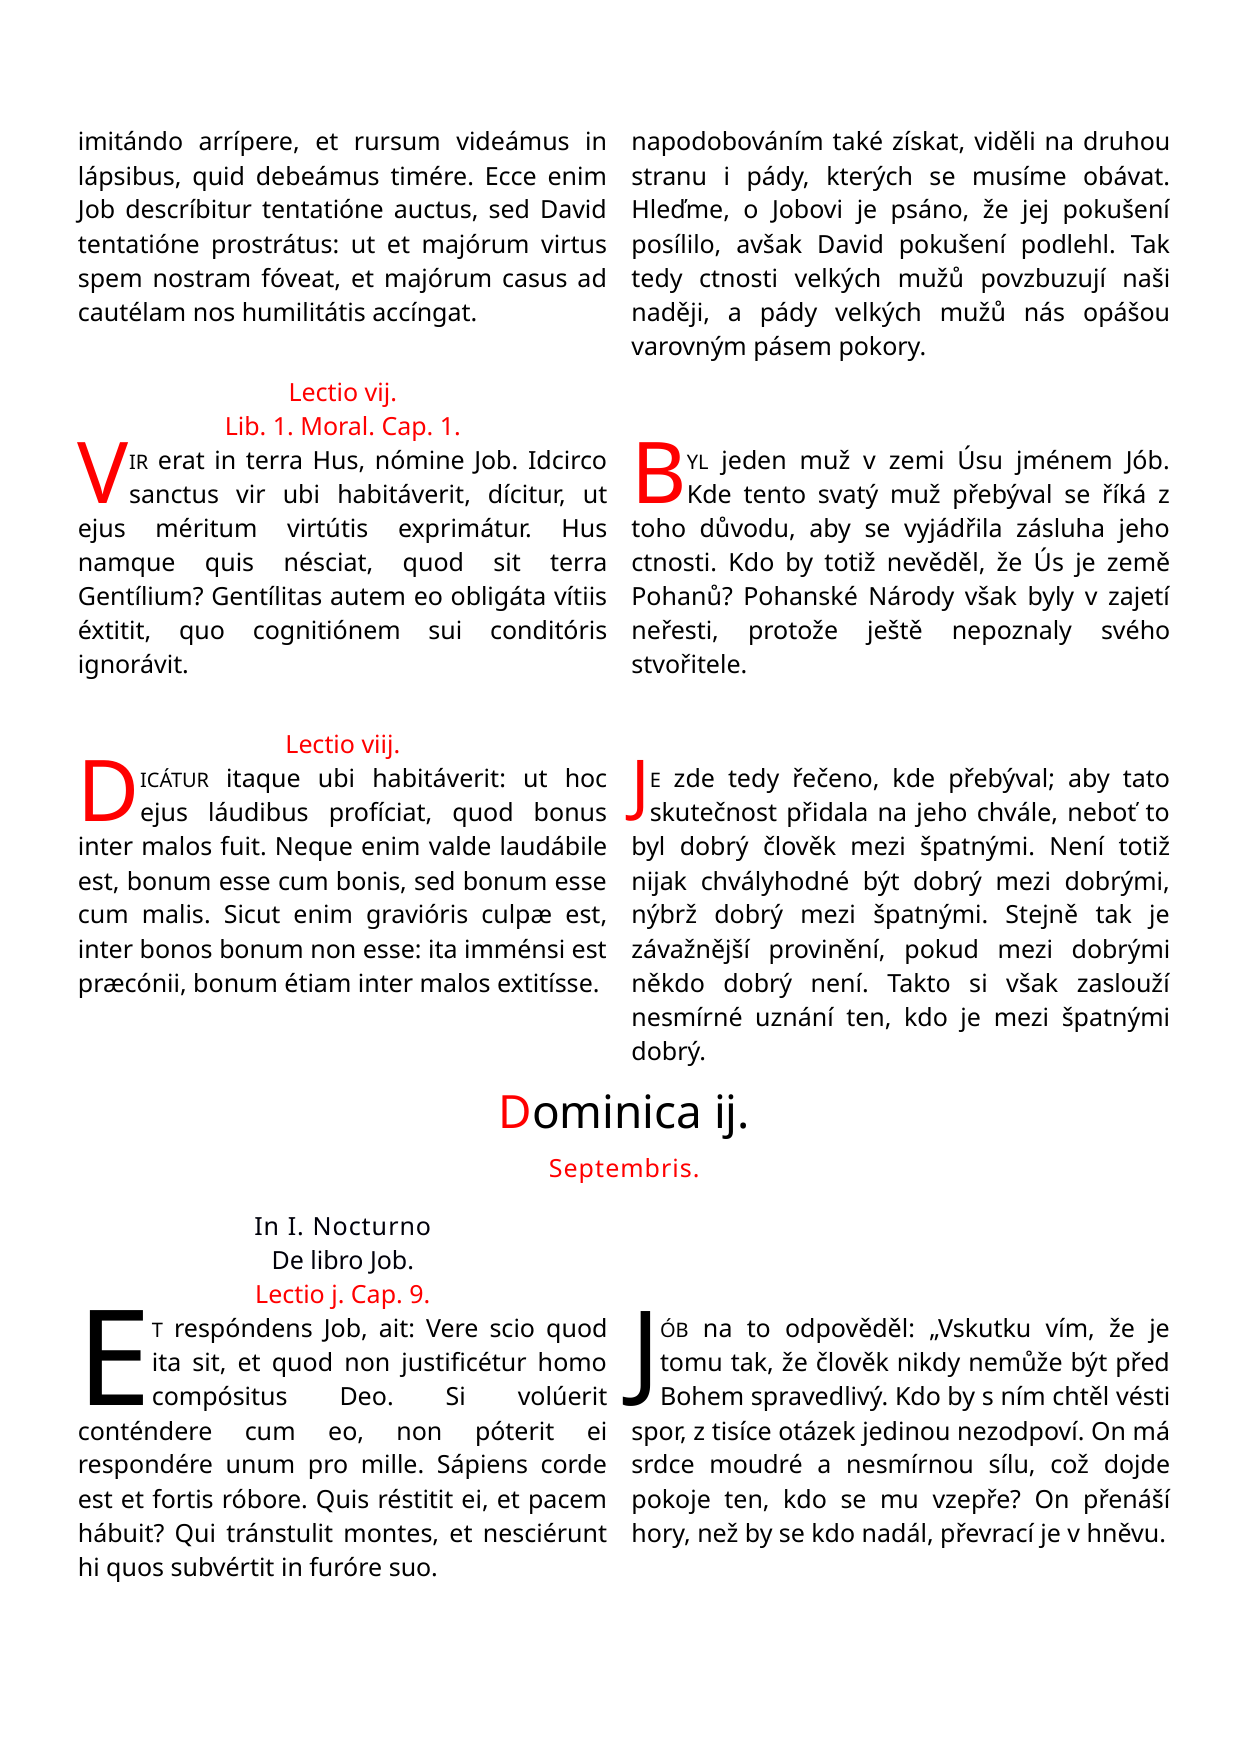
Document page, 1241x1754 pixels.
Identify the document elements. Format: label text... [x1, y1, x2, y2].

table_cell Lectio viij. Dicátur itaque ubi habitáverit: ut hoc ejus láudibus profíciat, quod bonus inter malos fuit. Neque enim valde laudábile est, bonum esse cum bonis, sed bonum esse cum malis. Sicut enim gravióris culpæ est, inter bonos bonum non esse: ita imménsi est præcónii, bonum étiam inter malos extitísse. [66, 721, 619, 1073]
table_cell Byl jeden muž v zemi Úsu jménem Jób. Kde tento svatý muž přebýval se říká z toho důvodu, aby se vyjádřila zásluha jeho ctnosti. Kdo by totiž nevěděl, že Ús je země Pohanů? Pohanské Národy však byly v zajetí neřesti, protože ještě nepoznaly svého stvořitele. [619, 369, 1182, 721]
table_cell napodobováním také získat, viděli na druhou stranu i pády, kterých se musíme obávat. Hleďme, o Jobovi je psáno, že jej pokušení posílilo, avšak David pokušení podlehl. Tak tedy ctnosti velkých mužů povzbuzují naši naději, a pády velkých mužů nás opášou varovným pásem pokory. [619, 118, 1182, 368]
table_cell Dominica ij. Septembris. [66, 1074, 1182, 1203]
table_cell imitándo arrípere, et rursum videámus in lápsibus, quid debeámus timére. Ecce enim Job descríbitur tentatióne auctus, sed David tentatióne prostrátus: ut et majórum virtus spem nostram fóveat, et majórum casus ad cautélam nos humilitátis accíngat. [66, 118, 619, 368]
table_cell In I. Nocturno De libro Job. Lectio j. Cap. 9. Et respóndens Job, ait: Vere scio quod ita sit, et quod non justificétur homo compósitus Deo. Si volúerit conténdere cum eo, non póterit ei respondére unum pro mille. Sápiens corde est et fortis róbore. Quis réstitit ei, et pacem hábuit? Qui tránstulit montes, et nesciérunt hi quos subvértit in furóre suo. [66, 1203, 619, 1623]
table_cell Lectio vij. Lib. 1. Moral. Cap. 1. Vir erat in terra Hus, nómine Job. Idcirco sanctus vir ubi habitáverit, dícitur, ut ejus méritum virtútis exprimátur. Hus namque quis nésciat, quod sit terra Gentílium? Gentílitas autem eo obligáta vítiis éxtitit, quo cognitiónem sui conditóris ignorávit. [66, 369, 619, 721]
table_cell Je zde tedy řečeno, kde přebýval; aby tato skutečnost přidala na jeho chvále, neboť to byl dobrý člověk mezi špatnými. Není totiž nijak chvályhodné být dobrý mezi dobrými, nýbrž dobrý mezi špatnými. Stejně tak je závažnější provinění, pokud mezi dobrými někdo dobrý není. Takto si však zaslouží nesmírné uznání ten, kdo je mezi špatnými dobrý. [619, 721, 1182, 1073]
table_cell Jób na to odpověděl: „Vskutku vím, že je tomu tak, že člověk nikdy nemůže být před Bohem spravedlivý. Kdo by s ním chtěl vésti spor, z tisíce otázek jedinou nezodpoví. On má srdce moudré a nesmírnou sílu, což dojde pokoje ten, kdo se mu vzepře? On přenáší hory, než by se kdo nadál, převrací je v hněvu. [619, 1203, 1182, 1623]
